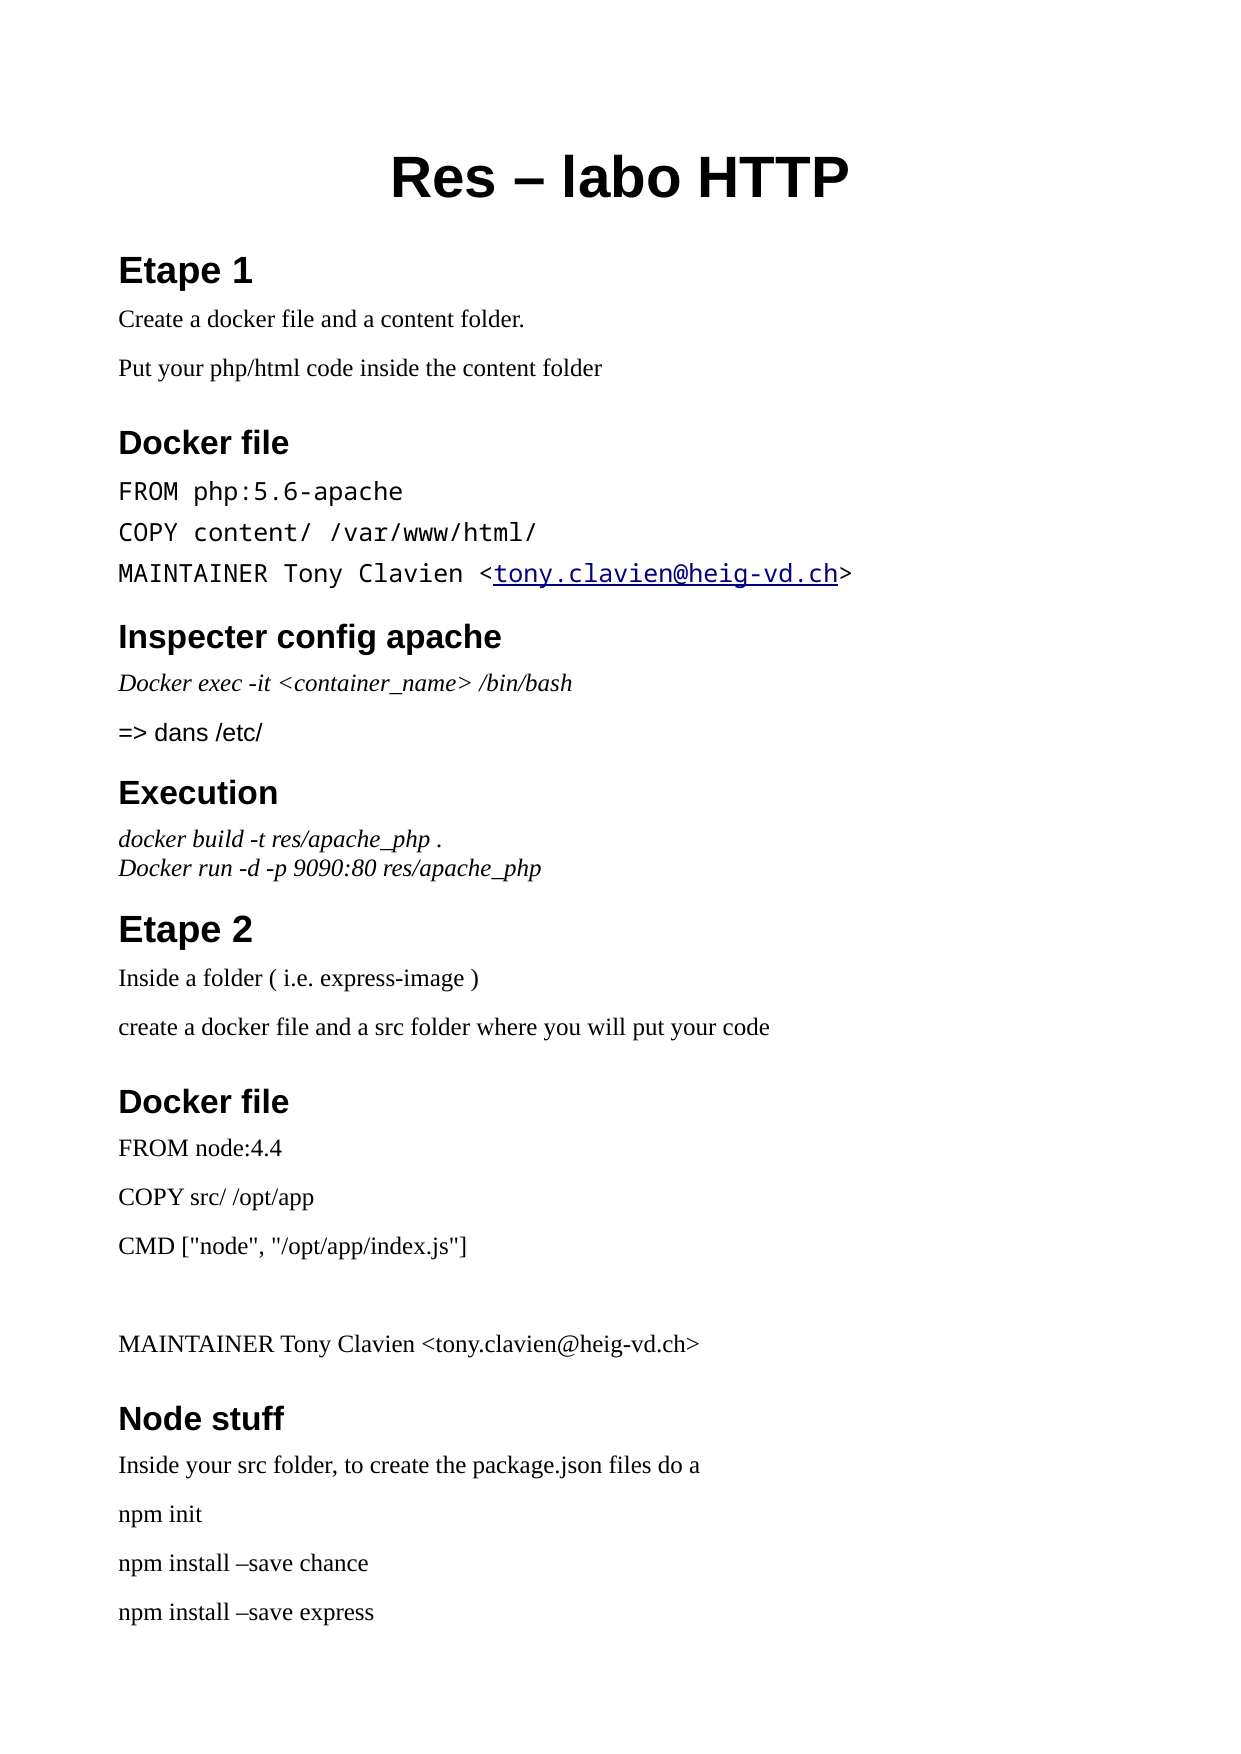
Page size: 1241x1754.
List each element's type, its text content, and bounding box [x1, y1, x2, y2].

subtitle Execution [118, 773, 1122, 811]
text npm install –save express [118, 1597, 1122, 1626]
text Put your php/html code inside the content folder [118, 353, 1122, 382]
text COPY content/ /var/www/html/ [118, 515, 1122, 549]
text FROM php:5.6-apache [118, 474, 1122, 508]
text CMD ["node", "/opt/app/index.js"] [118, 1231, 1122, 1259]
subtitle Node stuff [118, 1399, 1122, 1437]
text create a docker file and a src folder where you will put your code [118, 1012, 1122, 1040]
text Inside a folder ( i.e. express-image ) [118, 963, 1122, 991]
text FROM node:4.4 [118, 1133, 1122, 1161]
text => dans /etc/ [118, 717, 1122, 746]
text Create a docker file and a content folder. [118, 304, 1122, 333]
text Docker run -d -p 9090:80 res/apache_php [118, 853, 1122, 881]
text npm init [118, 1499, 1122, 1528]
text COPY src/ /opt/app [118, 1182, 1122, 1211]
subtitle Docker file [118, 423, 1122, 461]
text MAINTAINER Tony Clavien <tony.clavien@heig-vd.ch> [118, 556, 1122, 590]
text docker build -t res/apache_php . [118, 824, 1122, 853]
subtitle Etape 2 [118, 906, 1122, 950]
text MAINTAINER Tony Clavien <tony.clavien@heig-vd.ch> [118, 1329, 1122, 1358]
text npm install –save chance [118, 1548, 1122, 1577]
text Inside your src folder, to create the package.json files do a [118, 1450, 1122, 1479]
subtitle Docker file [118, 1082, 1122, 1120]
text Docker exec -it <container_name> /bin/bash [118, 668, 1122, 697]
subtitle Etape 1 [118, 248, 1122, 291]
subtitle Inspecter config apache [118, 617, 1122, 656]
title Res – labo HTTP [118, 143, 1122, 210]
